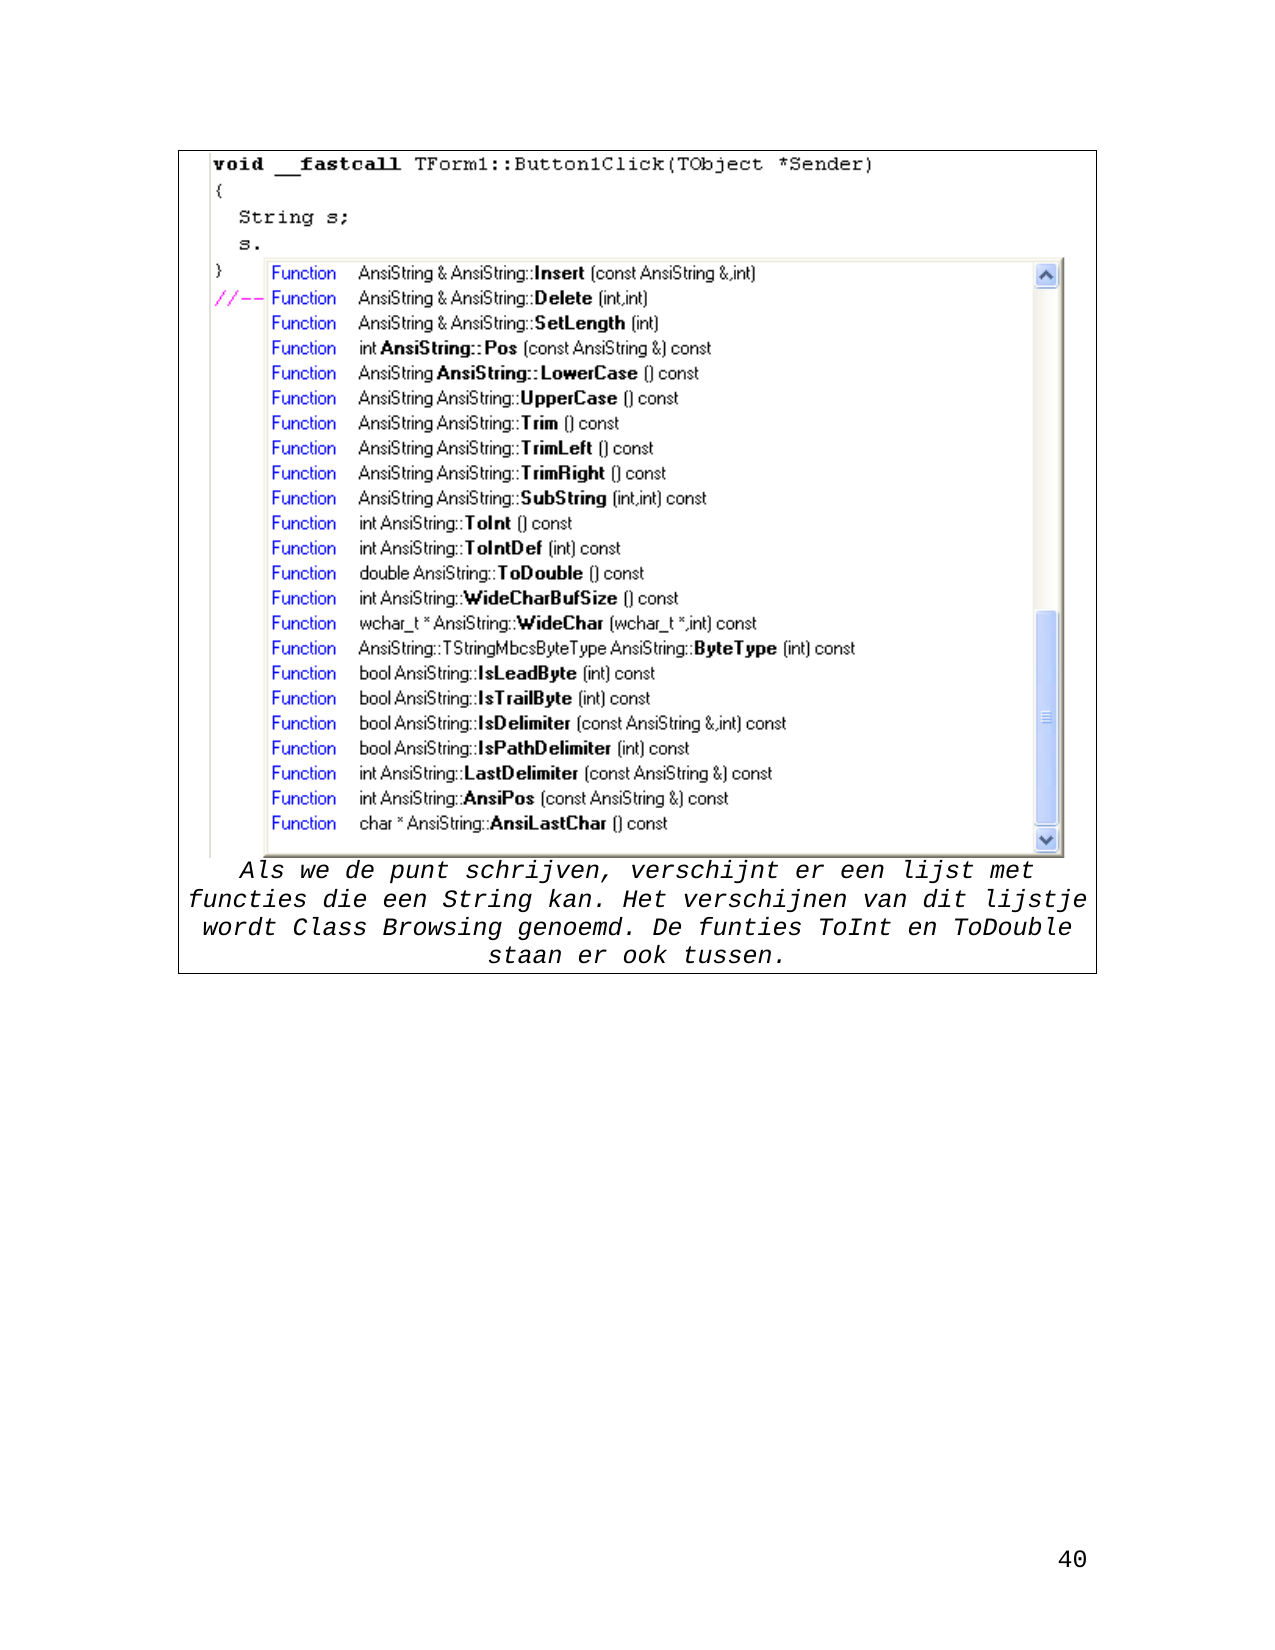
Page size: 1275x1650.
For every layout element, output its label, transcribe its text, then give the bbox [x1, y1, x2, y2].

picture [209, 153, 1066, 858]
text Als we de punt schrijven, verschijnt er een lijst met functies die een String kan. Het verschijnen van dit lijstje wordt Class Browsing genoemd. De funties ToInt en ToDouble staan er ook tussen. [179, 855, 1096, 973]
